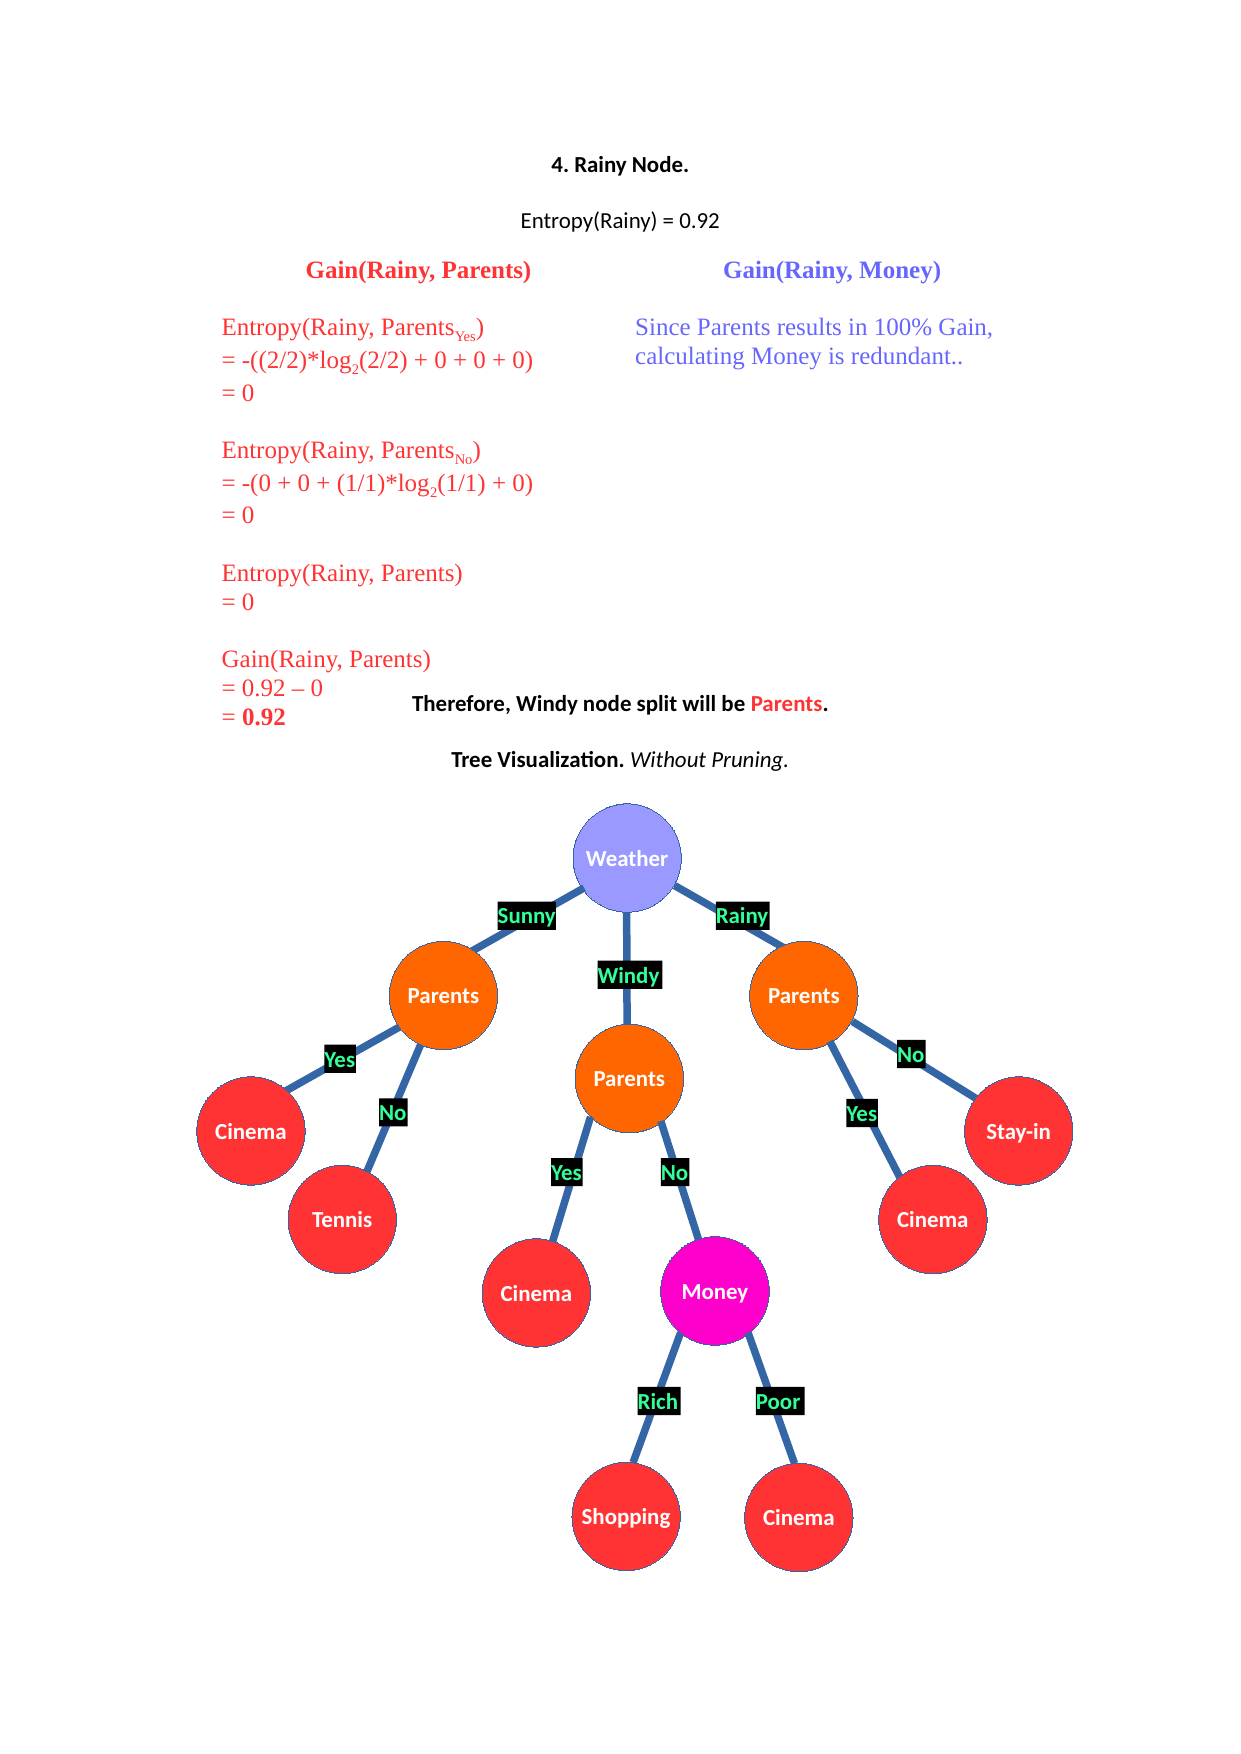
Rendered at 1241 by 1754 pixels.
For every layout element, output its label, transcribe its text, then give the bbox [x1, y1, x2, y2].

text Therefore, Windy node split will be Parents. [150, 689, 1090, 717]
text Entropy(Rainy) = 0.92 [150, 206, 1090, 234]
text Tree Visualization. Without Pruning. [150, 745, 1090, 773]
text 4. Rainy Node. [150, 150, 1090, 178]
